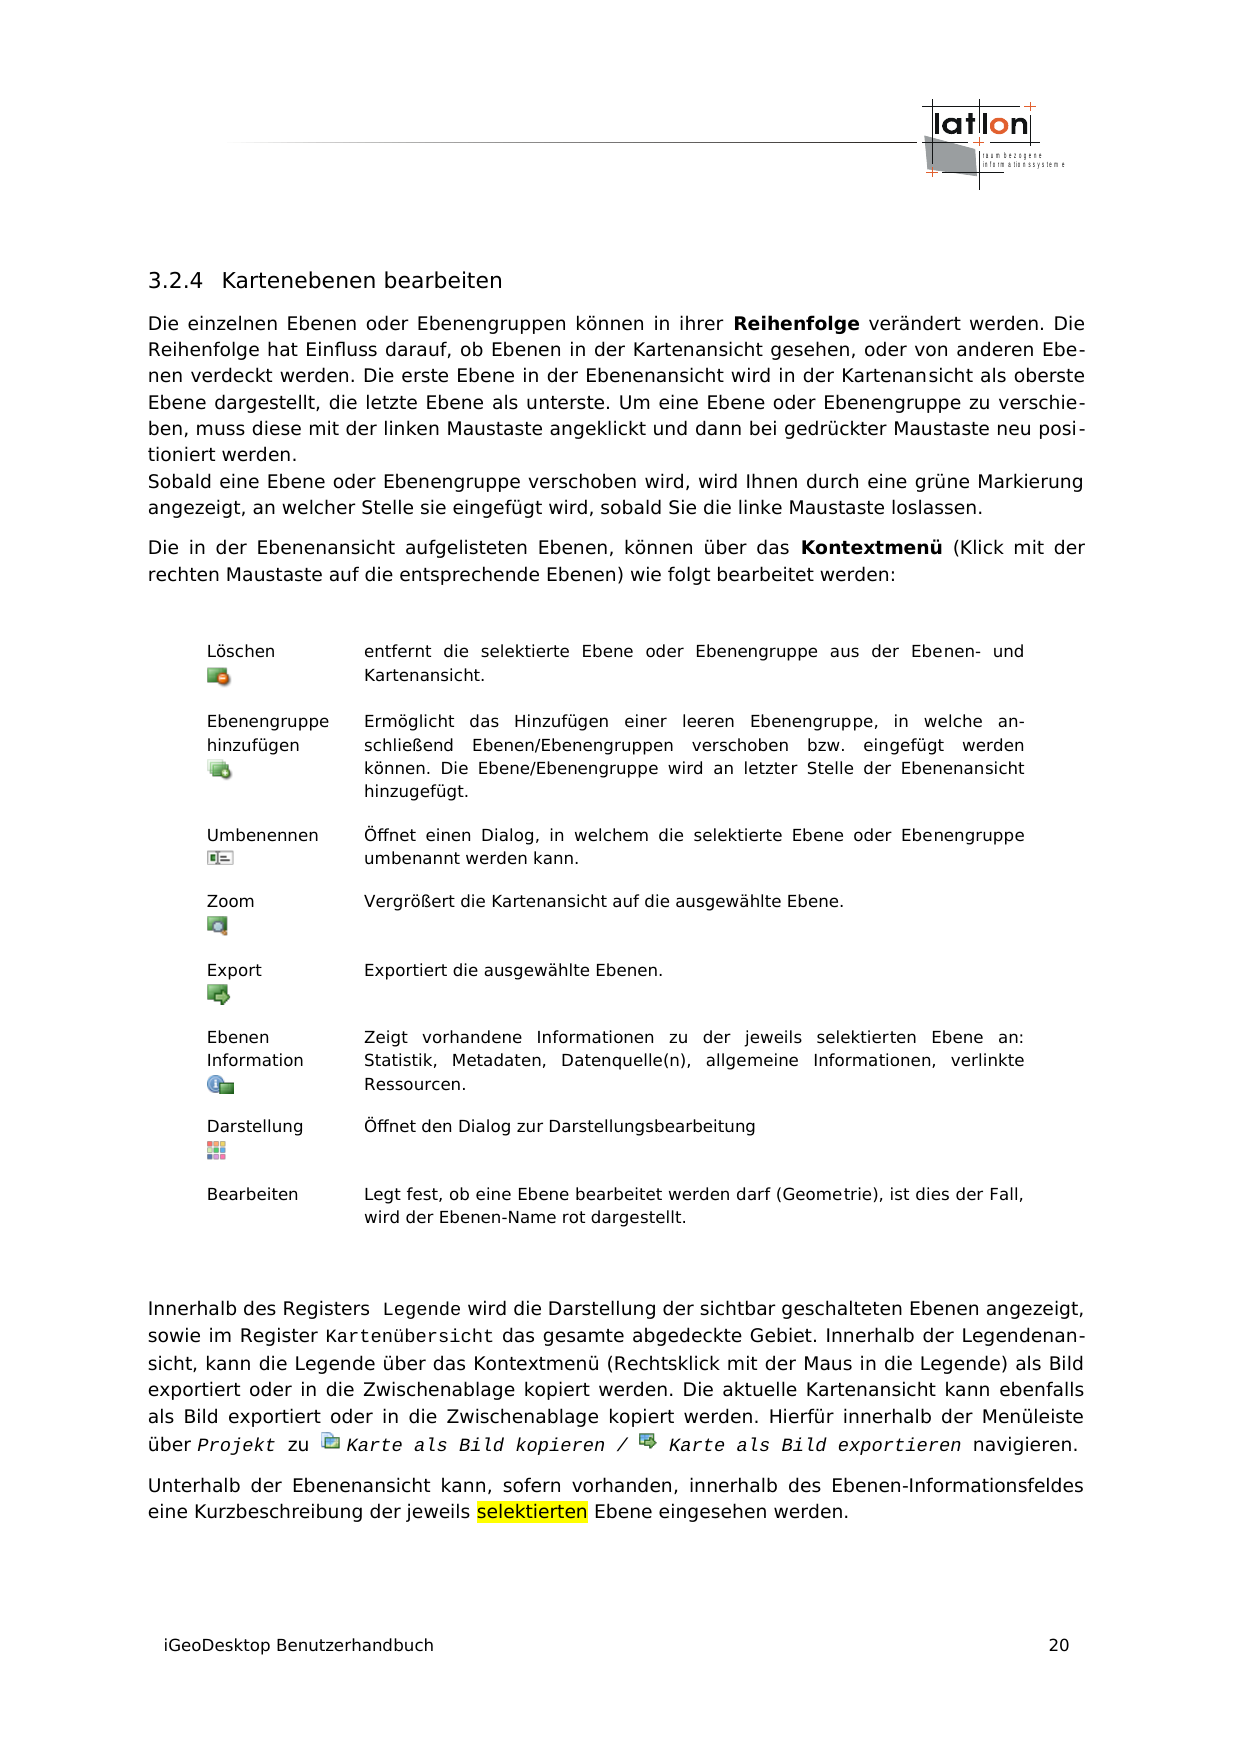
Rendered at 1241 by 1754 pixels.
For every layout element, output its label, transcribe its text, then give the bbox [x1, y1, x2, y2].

table_cell Ebenen Infor­mation [195, 1016, 352, 1106]
table_cell Umbenennen [195, 814, 352, 880]
table_cell Vergrößert die Kartenansicht auf die ausgewählte Ebene. [352, 880, 1036, 949]
table_cell Export [195, 949, 352, 1016]
picture [206, 983, 231, 1005]
text Unterhalb der Ebenenansicht kann, sofern vorhanden, innerhalb des Ebenen-Informationsfeldes eine Kurzbeschreibung der jeweils selektierten Ebene eingesehen werden. [148, 1475, 1085, 1523]
picture [206, 759, 234, 783]
table_cell Öffnet den Dialog zur Darstellungsbearbeitung [352, 1106, 1036, 1173]
table_cell Zoom [195, 880, 352, 949]
picture [206, 1074, 234, 1094]
table_cell Bearbeiten [195, 1173, 352, 1239]
table_cell Legt fest, ob eine Ebene bearbeitet werden darf (Geome­trie), ist dies der Fall, wird der Ebenen-Name rot darge­stellt. [352, 1173, 1036, 1239]
picture [206, 848, 235, 868]
picture [638, 1432, 658, 1451]
table_cell Ebenengrup­pe hinzufügen [195, 701, 352, 814]
table_cell Öffnet einen Dialog, in welchem die selektierte Ebene oder Ebe­nengruppe um­benannt werden kann. [352, 814, 1036, 880]
table_header entfernt die selektierte Ebene oder Ebenengruppe aus der Ebe­nen- und Karten­ansicht. [352, 630, 1036, 701]
table_header Löschen [195, 630, 352, 701]
subtitle 3.2.4 Kartenebenen bearbeiten [148, 268, 1085, 294]
text Die einzelnen Ebenen oder Ebenengruppen können in ihrer Reihenfolge verändert werden. Die Reihen­folge hat Einfluss darauf, ob Ebenen in der Kartenansicht gesehen, oder von anderen Ebe­nen ver­deckt werden. Die erste Ebene in der Ebenenansicht wird in der Kartenan­sicht als oberste Ebene dargestellt, die letzte Ebene als unterste. Um eine Ebene oder Ebenengruppe zu verschie­ben, muss diese mit der linken Maustaste angeklickt und dann bei gedrückter Maustaste neu posi­tioniert werden. Sobald eine Ebene oder Ebenengruppe verschoben wird, wird Ihnen durch eine grüne Markierung angezeigt, an welcher Stelle sie eingefügt wird, sobald Sie die linke Maustaste loslassen. [148, 312, 1085, 519]
table_cell Zeigt vorhandene Informationen zu der jeweils selektier­ten Ebe­ne an: Statistik, Metadaten, Datenquelle(n), allge­meine Informa­tionen, verlinkte Ressourcen. [352, 1016, 1036, 1106]
table_cell Ermöglicht das Hinzufügen einer leeren Ebenengrup­pe, in wel­che an­schließend Ebenen/Ebenengruppen verschoben bzw. ein­gefügt werden können. Die Ebene/Ebenengruppe wird an letzter Stelle der Ebenenan­sicht hinzu­gefügt. [352, 701, 1036, 814]
table_cell Exportiert die ausgewählte Ebenen. [352, 949, 1036, 1016]
picture [206, 665, 232, 689]
picture [206, 915, 229, 937]
picture [206, 1140, 227, 1161]
table_cell Darstellung [195, 1106, 352, 1173]
picture [321, 1432, 341, 1451]
text Die in der Ebenenansicht aufgelisteten Ebenen, können über das Kontextmenü (Klick mit der rechten Maustaste auf die entsprechende Ebenen) wie folgt bearbeitet werden: [148, 537, 1085, 612]
text Innerhalb des Registers Legende wird die Darstellung der sichtbar geschalteten Ebenen angezeigt, sowie im Register Kartenübersicht das gesamte abgedeckte Gebiet. Innerhalb der Legendenan­sicht, kann die Legende über das Kontextmenü (Rechtsklick mit der Maus in die Legende) als Bild exportiert oder in die Zwischenablage kopiert werden. Die aktuelle Kartenansicht kann ebenfalls als Bild exportiert oder in die Zwischenablage kopiert werden. Hierfür innerhalb der Menüleiste über Projekt zu Karte als Bild kopieren / Karte als Bild exportieren navigieren. [148, 1298, 1085, 1457]
